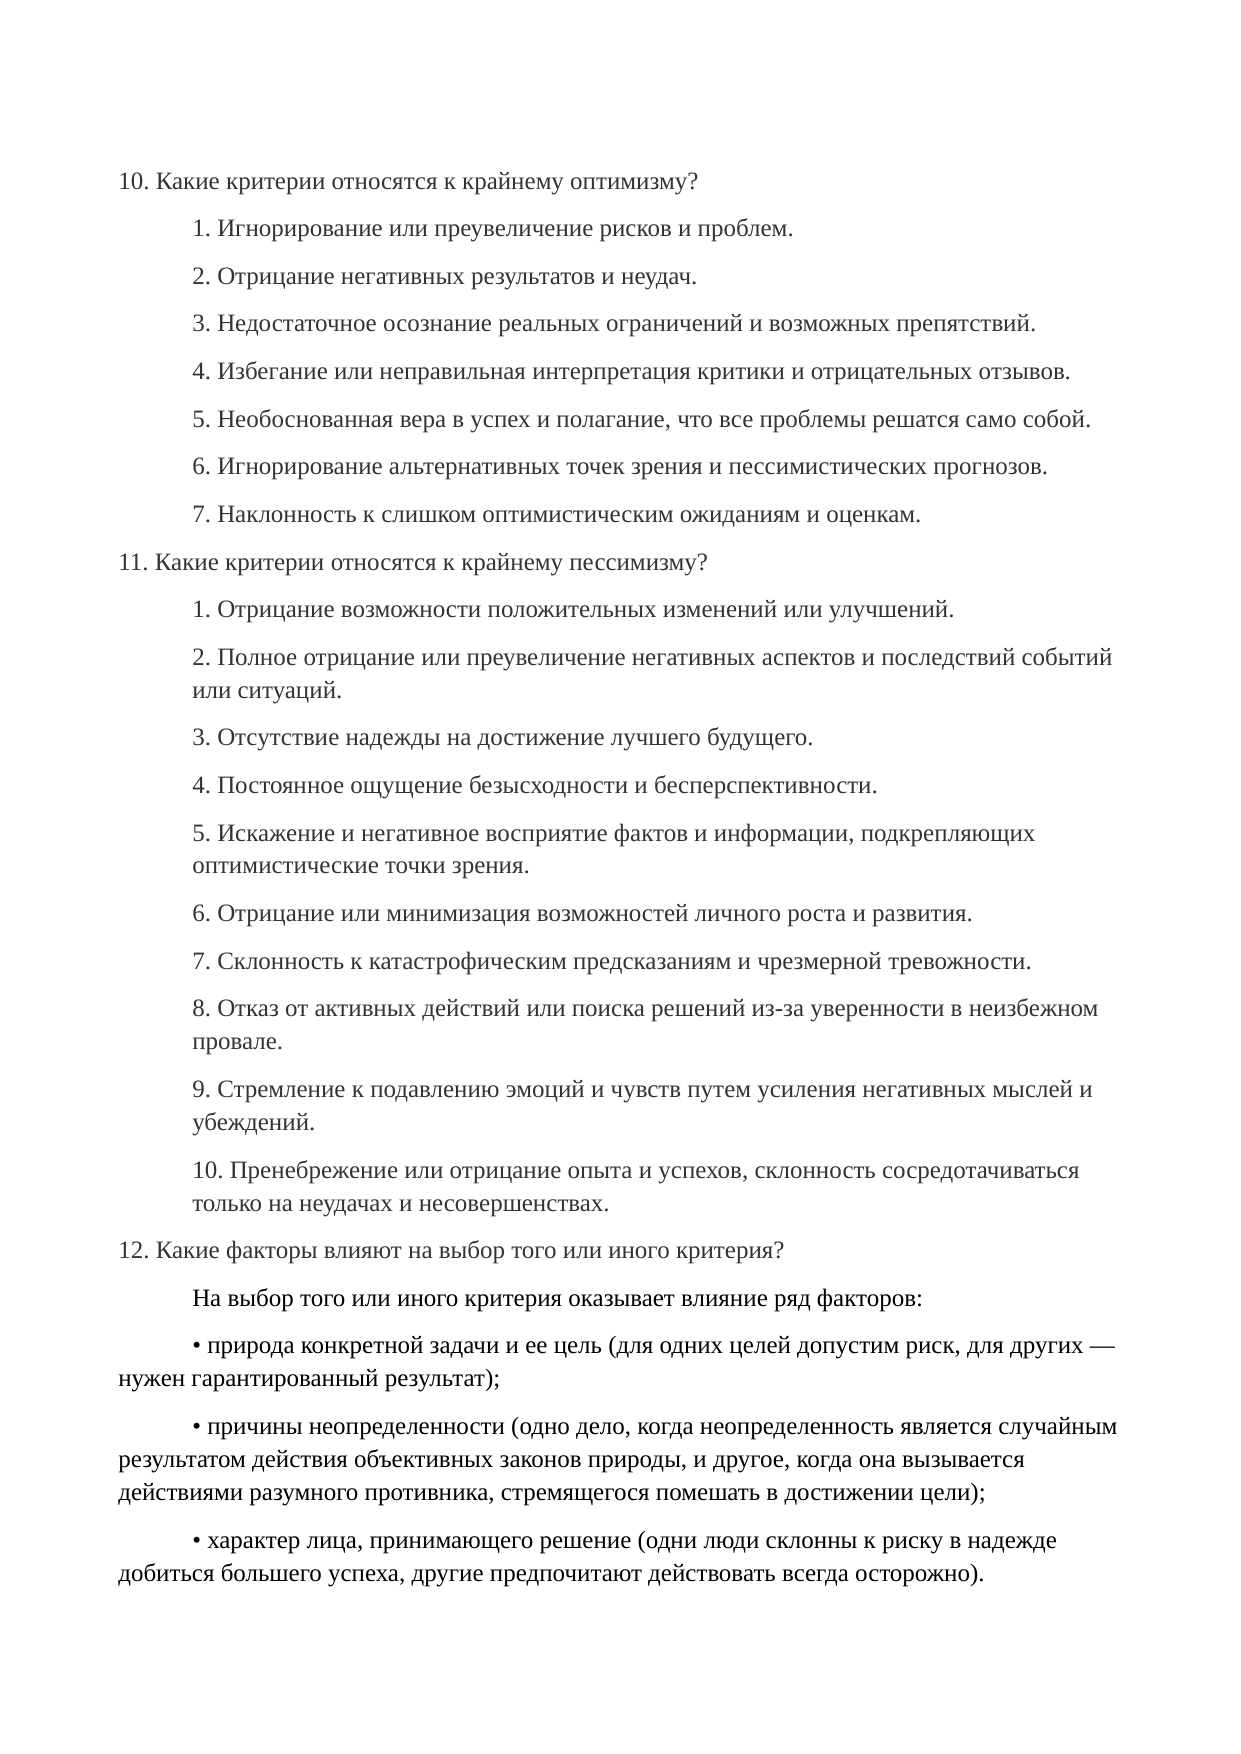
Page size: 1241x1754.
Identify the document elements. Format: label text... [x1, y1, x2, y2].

text 7. Склонность к катастрофическим предсказаниям и чрезмерной тревожности. [192, 946, 1122, 974]
text 5. Искажение и негативное восприятие фактов и информации, подкрепляющих оптимистические точки зрения. [192, 818, 1122, 879]
text 7. Наклонность к слишком оптимистическим ожиданиям и оценкам. [118, 499, 1122, 528]
text 11. Какие критерии относятся к крайнему пессимизму? [118, 547, 1122, 575]
text 3. Недостаточное осознание реальных ограничений и возможных препятствий. [118, 308, 1122, 337]
text 4. Постоянное ощущение безысходности и бесперспективности. [192, 770, 1122, 799]
text • причины неопределенности (одно дело, когда неопределенность является случайным результатом действия объективных законов природы, и другое, когда она вызывается действиями разумного противника, стремящегося помешать в достижении цели); [118, 1411, 1122, 1506]
text 6. Игнорирование альтернативных точек зрения и пессимистических прогнозов. [118, 451, 1122, 480]
text 12. Какие факторы влияют на выбор того или иного критерия? [118, 1235, 1122, 1264]
text 5. Необоснованная вера в успех и полагание, что все проблемы решатся само собой. [192, 404, 1122, 432]
text 6. Отрицание или минимизация возможностей личного роста и развития. [192, 898, 1122, 927]
text 10. Какие критерии относятся к крайнему оптимизму? [118, 166, 1122, 194]
text 2. Полное отрицание или преувеличение негативных аспектов и последствий событий или ситуаций. [192, 642, 1122, 703]
text 3. Отсутствие надежды на достижение лучшего будущего. [192, 722, 1122, 751]
text 1. Игнорирование или преувеличение рисков и проблем. [118, 213, 1122, 242]
text 8. Отказ от активных действий или поиска решений из-за уверенности в неизбежном провале. [192, 993, 1122, 1055]
text • характер лица, принимающего решение (одни люди склонны к риску в надежде добиться большего успеха, другие предпочитают действовать всегда осторожно). [118, 1525, 1122, 1587]
text 1. Отрицание возможности положительных изменений или улучшений. [118, 594, 1122, 623]
text • природа конкретной задачи и ее цель (для одних целей допустим риск, для других — нужен гарантированный результат); [118, 1331, 1122, 1392]
text 9. Стремление к подавлению эмоций и чувств путем усиления негативных мыслей и убеждений. [192, 1074, 1122, 1136]
text На выбор того или иного критерия оказывает влияние ряд факторов: [118, 1283, 1122, 1312]
text 4. Избегание или неправильная интерпретация критики и отрицательных отзывов. [192, 356, 1122, 385]
text 10. Пренебрежение или отрицание опыта и успехов, склонность сосредотачиваться только на неудачах и несовершенствах. [192, 1155, 1122, 1216]
text 2. Отрицание негативных результатов и неудач. [118, 261, 1122, 290]
